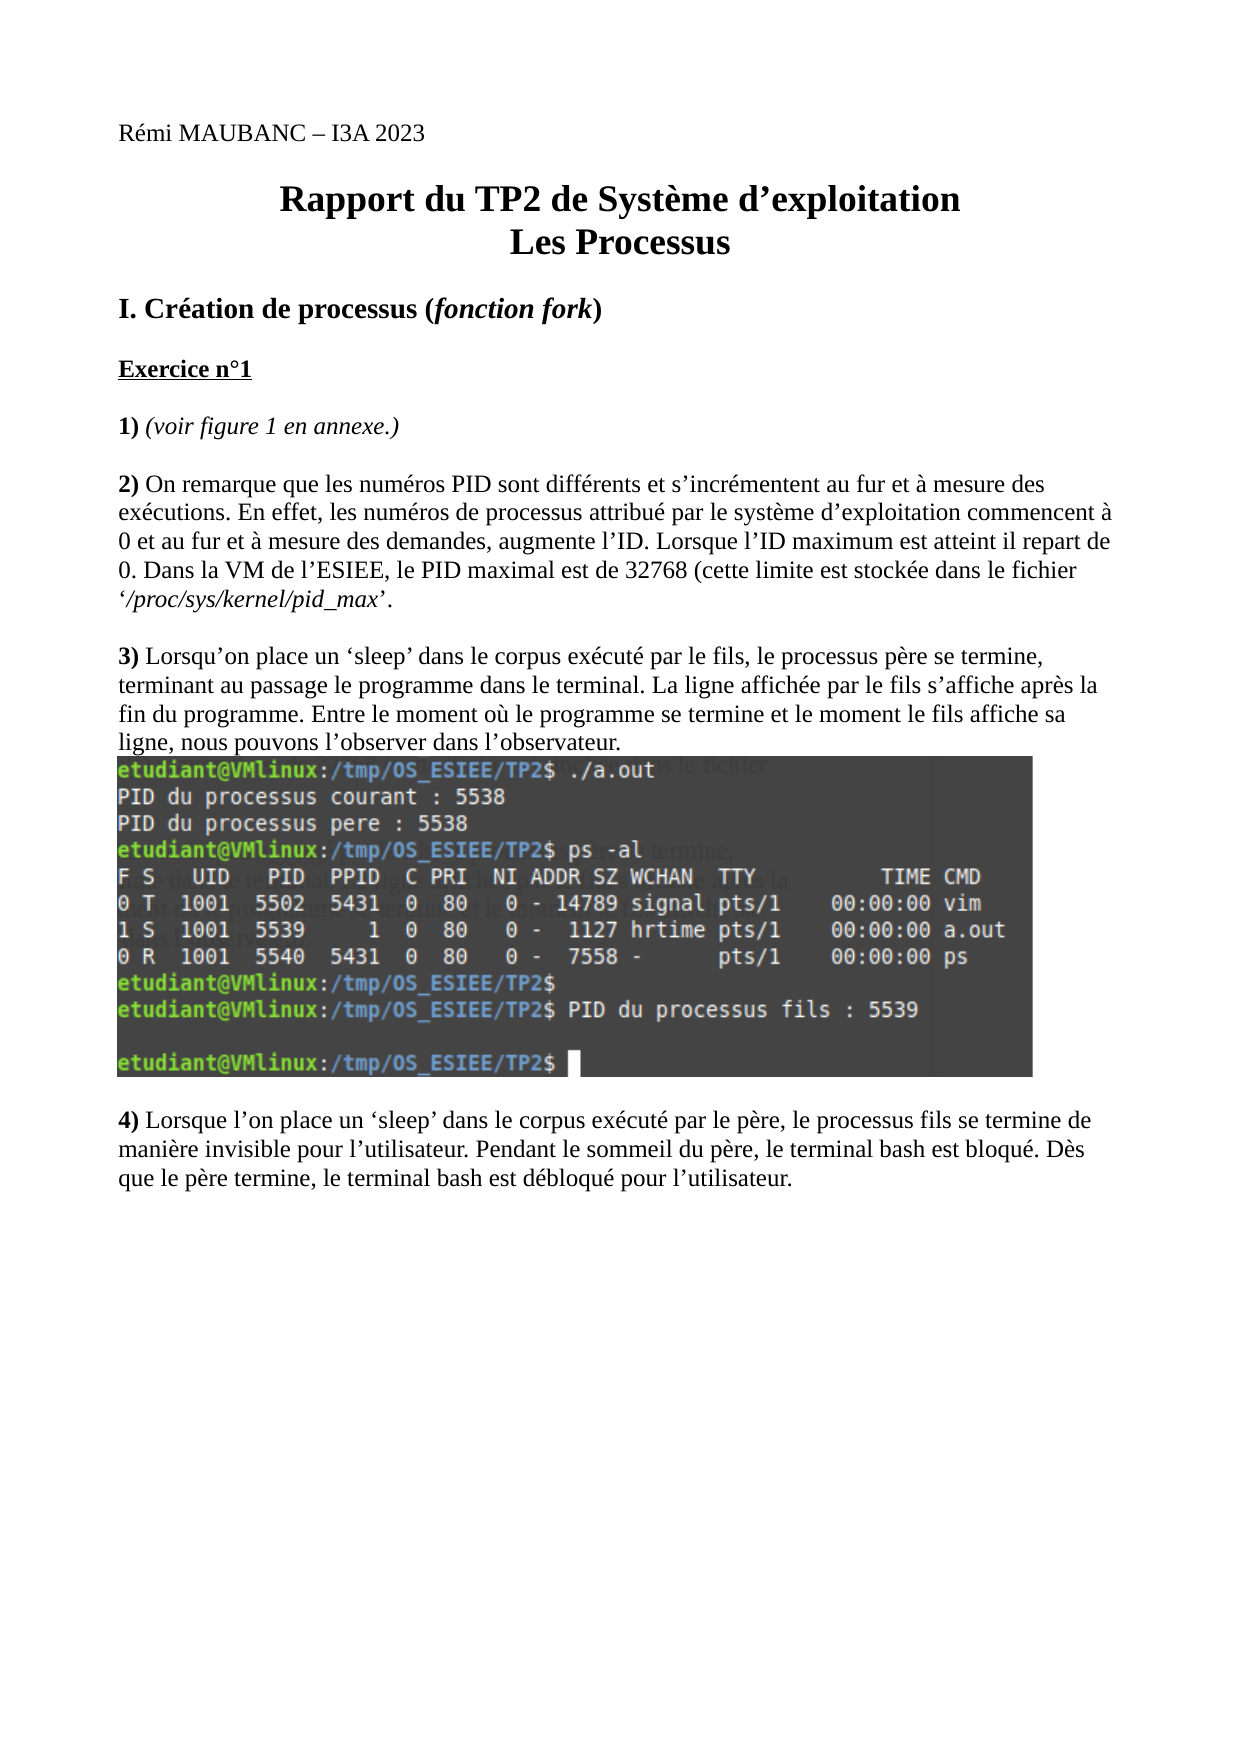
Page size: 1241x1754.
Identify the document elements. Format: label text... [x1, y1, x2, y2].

text I. Création de processus (fonction fork) [118, 291, 1122, 325]
text 4) Lorsque l’on place un ‘sleep’ dans le corpus exécuté par le père, le processus fils se termine de manière invisible pour l’utilisateur. Pendant le sommeil du père, le terminal bash est bloqué. Dès que le père termine, le terminal bash est débloqué pour l’utilisateur. [118, 1105, 1122, 1191]
text 1) (voir figure 1 en annexe.) [118, 411, 1122, 440]
text Exercice n°1 [118, 354, 1122, 382]
text Rapport du TP2 de Système d’exploitation [118, 176, 1122, 219]
text Les Processus [118, 219, 1122, 263]
picture [117, 756, 1033, 1077]
text 3) Lorsqu’on place un ‘sleep’ dans le corpus exécuté par le fils, le processus père se termine, terminant au passage le programme dans le terminal. La ligne affichée par le fils s’affiche après la fin du programme. Entre le moment où le programme se termine et le moment le fils affiche sa ligne, nous pouvons l’observer dans l’observateur. [118, 641, 1122, 756]
text 2) On remarque que les numéros PID sont différents et s’incrémentent au fur et à mesure des exécutions. En effet, les numéros de processus attribué par le système d’exploitation commencent à 0 et au fur et à mesure des demandes, augmente l’ID. Lorsque l’ID maximum est atteint il repart de 0. Dans la VM de l’ESIEE, le PID maximal est de 32768 (cette limite est stockée dans le fichier ‘/proc/sys/kernel/pid_max’. [118, 469, 1122, 612]
